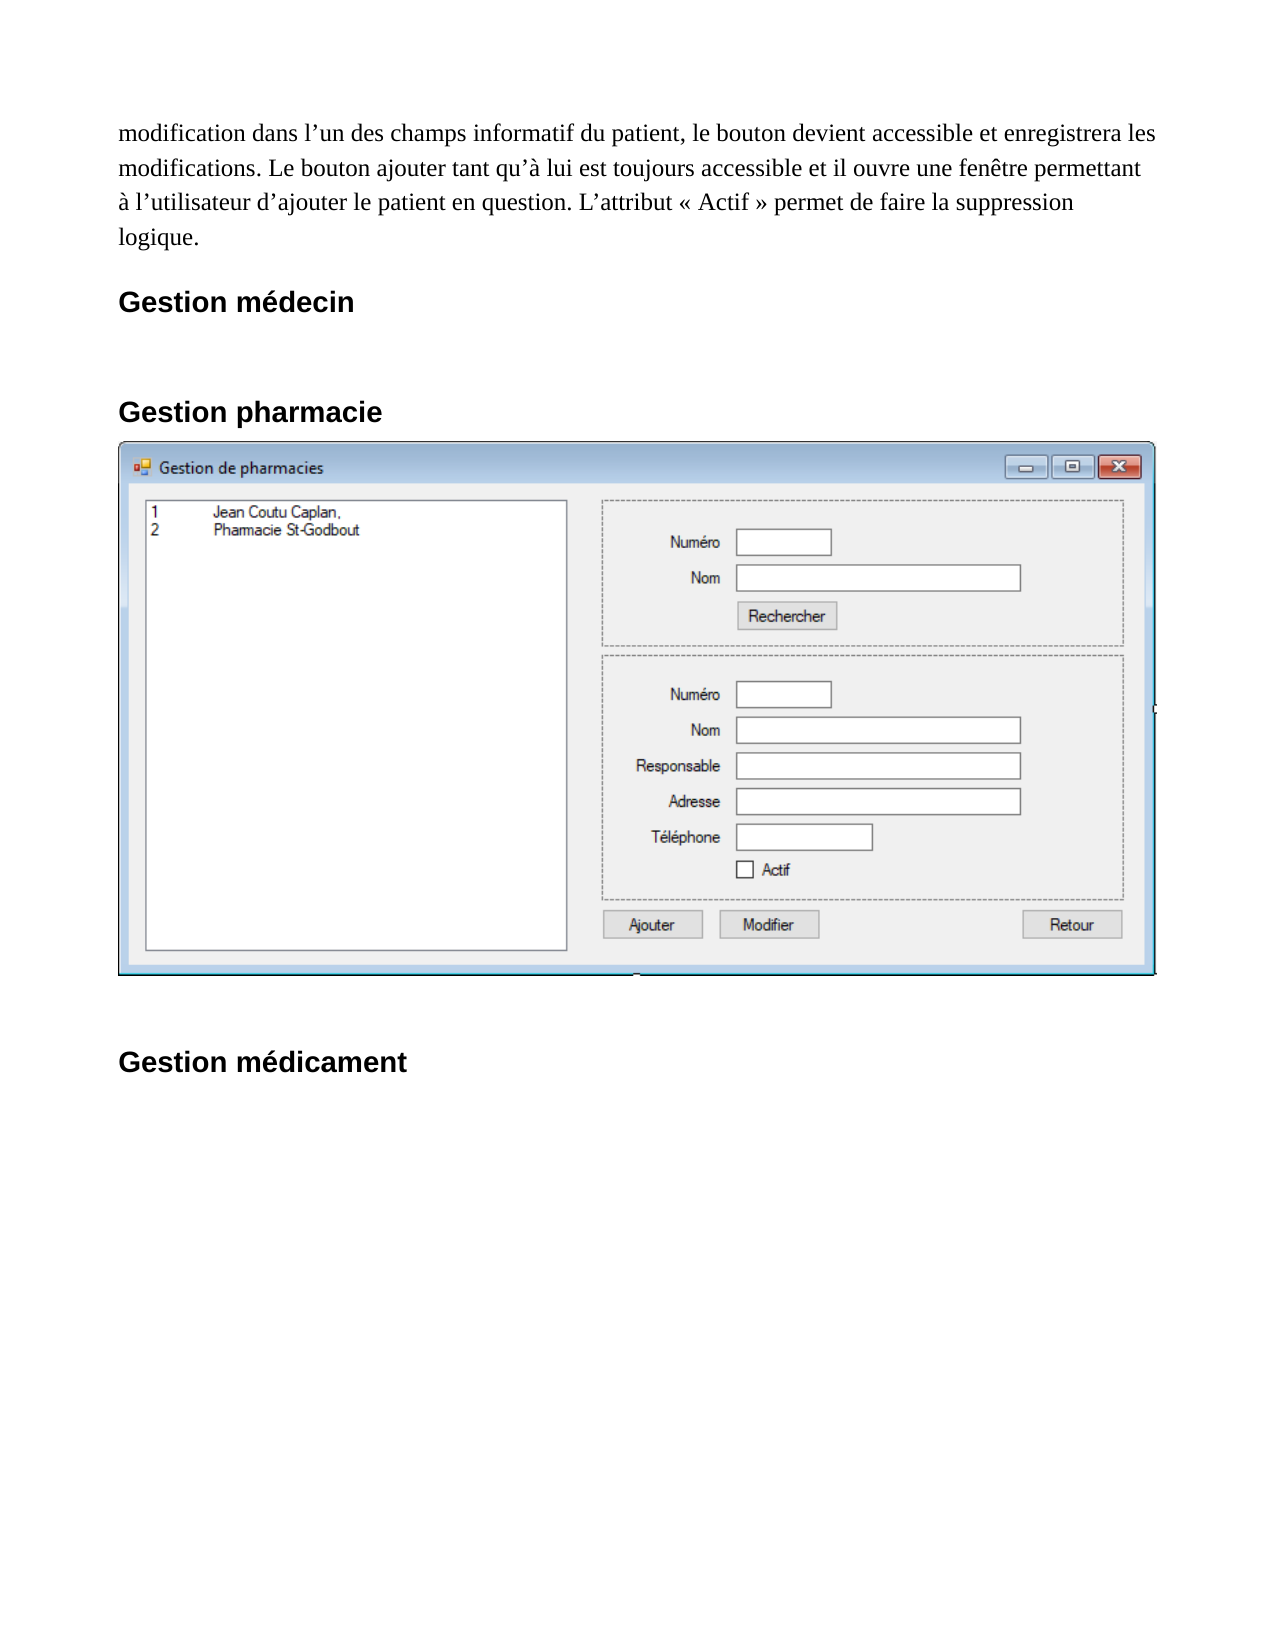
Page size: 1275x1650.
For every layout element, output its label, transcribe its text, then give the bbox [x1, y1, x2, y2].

subtitle Gestion médecin [118, 285, 1157, 319]
picture [118, 441, 1157, 976]
subtitle Gestion médicament [118, 1045, 1157, 1079]
text modification dans l’un des champs informatif du patient, le bouton devient accessible et enregistrera les modifications. Le bouton ajouter tant qu’à lui est toujours accessible et il ouvre une fenêtre permettant à l’utilisateur d’ajouter le patient en question. L’attribut « Actif » permet de faire la suppression logique. [118, 118, 1157, 250]
subtitle Gestion pharmacie [118, 395, 1157, 429]
